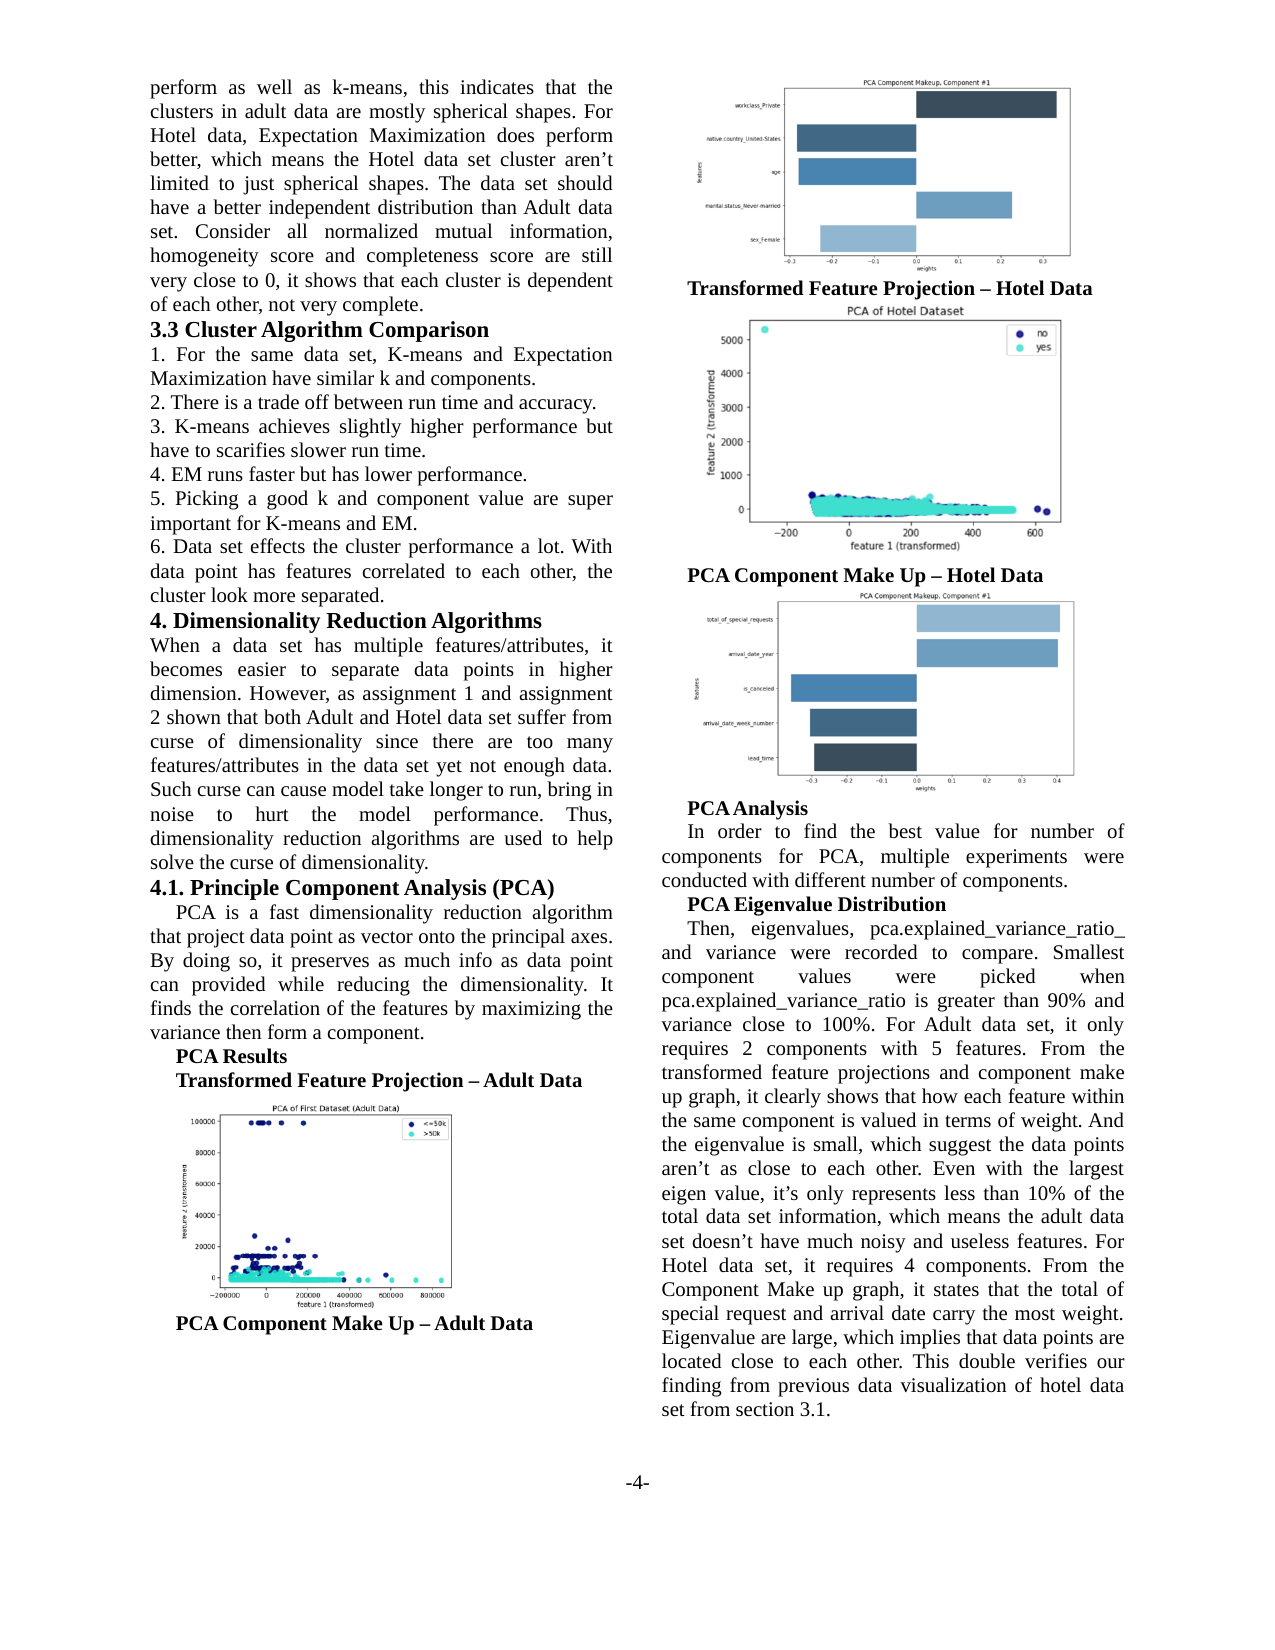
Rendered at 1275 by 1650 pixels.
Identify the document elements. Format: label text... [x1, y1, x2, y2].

text PCA Results [150, 1044, 613, 1068]
text PCA Analysis [661, 795, 1125, 819]
subtitle 4.1. Principle Component Analysis (PCA) [150, 874, 613, 900]
text perform as well as k-means, this indicates that the clusters in adult data are mostly spherical shapes. For Hotel data, Expectation Maximization does perform better, which means the Hotel data set cluster aren’t limited to just spherical shapes. The data set should have a better independent distribution than Adult data set. Consider all normalized mutual information, homogeneity score and completeness score are still very close to 0, it shows that each cluster is dependent of each other, not very complete. [150, 75, 613, 316]
text PCA Eigenvalue Distribution [661, 892, 1125, 916]
text 6. Data set effects the cluster performance a lot. With data point has features correlated to each other, the cluster look more separated. [150, 534, 613, 607]
text Then, eigenvalues, pca.explained_variance_ratio_ and variance were recorded to compare. Smallest component values were picked when pca.explained_variance_ratio is greater than 90% and variance close to 100%. For Adult data set, it only requires 2 components with 5 features. From the transformed feature projections and component make up graph, it clearly shows that how each feature within the same component is valued in terms of weight. And the eigenvalue is small, which suggest the data points aren’t as close to each other. Even with the largest eigen value, it’s only represents less than 10% of the total data set information, which means the adult data set doesn’t have much noisy and useless features. For Hotel data set, it requires 4 components. From the Component Make up graph, it states that the total of special request and arrival date carry the most weight. Eigenvalue are large, which implies that data points are located close to each other. This double verifies our finding from previous data visualization of hotel data set from section 3.1. [661, 916, 1125, 1421]
subtitle 4. Dimensionality Reduction Algorithms [150, 607, 613, 633]
text When a data set has multiple features/attributes, it becomes easier to separate data points in higher dimension. However, as assignment 1 and assignment 2 shown that both Adult and Hotel data set suffer from curse of dimensionality since there are too many features/attributes in the data set yet not enough data. Such curse can cause model take longer to run, bring in noise to hurt the model performance. Thus, dimensionality reduction algorithms are used to help solve the curse of dimensionality. [150, 633, 613, 874]
text PCA Component Make Up – Hotel Data [661, 563, 1125, 587]
subtitle 3.3 Cluster Algorithm Comparison [150, 316, 613, 342]
text 5. Picking a good k and component value are super important for K-means and EM. [150, 486, 613, 534]
text PCA Component Make Up – Adult Data [150, 1311, 613, 1335]
text Transformed Feature Projection – Hotel Data [661, 276, 1125, 300]
text 1. For the same data set, K-means and Expectation Maximization have similar k and components. [150, 342, 613, 390]
text 3. K-means achieves slightly higher performance but have to scarifies slower run time. [150, 414, 613, 462]
text Transformed Feature Projection – Adult Data [150, 1068, 613, 1092]
text In order to find the best value for number of components for PCA, multiple experiments were conducted with different number of components. [661, 819, 1125, 892]
text 2. There is a trade off between run time and accuracy. [150, 390, 613, 414]
text PCA is a fast dimensionality reduction algorithm that project data point as vector onto the principal axes. By doing so, it preserves as much info as data point can provided while reducing the dimensionality. It finds the correlation of the features by maximizing the variance then form a component. [150, 900, 613, 1044]
text 4. EM runs faster but has lower performance. [150, 462, 613, 486]
